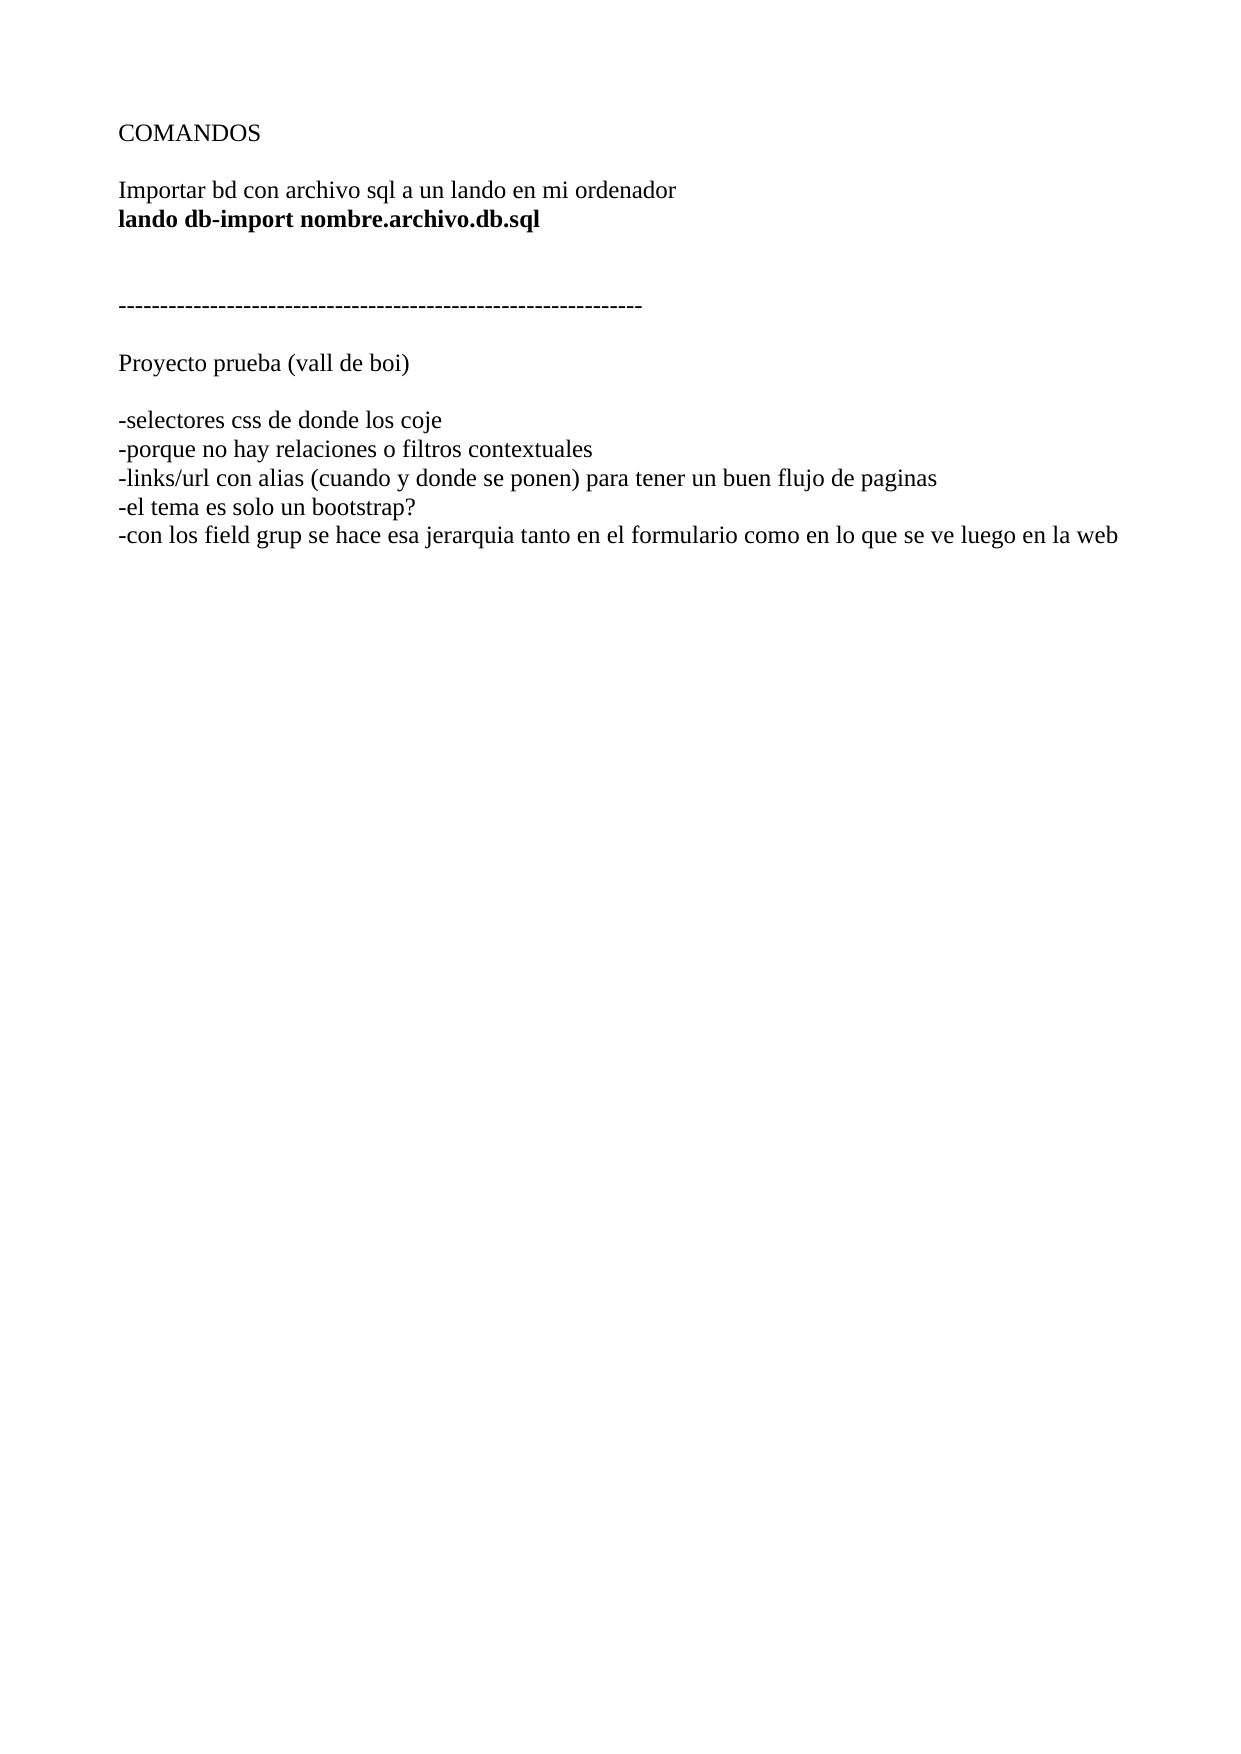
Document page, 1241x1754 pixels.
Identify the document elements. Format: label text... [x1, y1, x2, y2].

text -con los field grup se hace esa jerarquia tanto en el formulario como en lo que se ve luego en la web [118, 521, 1122, 549]
text -selectores css de donde los coje [118, 406, 1122, 434]
text -el tema es solo un bootstrap? [118, 492, 1122, 521]
text COMANDOS [118, 118, 1122, 147]
text lando db-import nombre.archivo.db.sql [118, 204, 1122, 233]
text Proyecto prueba (vall de boi) [118, 348, 1122, 377]
text Importar bd con archivo sql a un lando en mi ordenador [118, 176, 1122, 204]
text -porque no hay relaciones o filtros contextuales [118, 434, 1122, 463]
text --------------------------------------------------------------- [118, 291, 1122, 319]
text -links/url con alias (cuando y donde se ponen) para tener un buen flujo de paginas [118, 463, 1122, 492]
